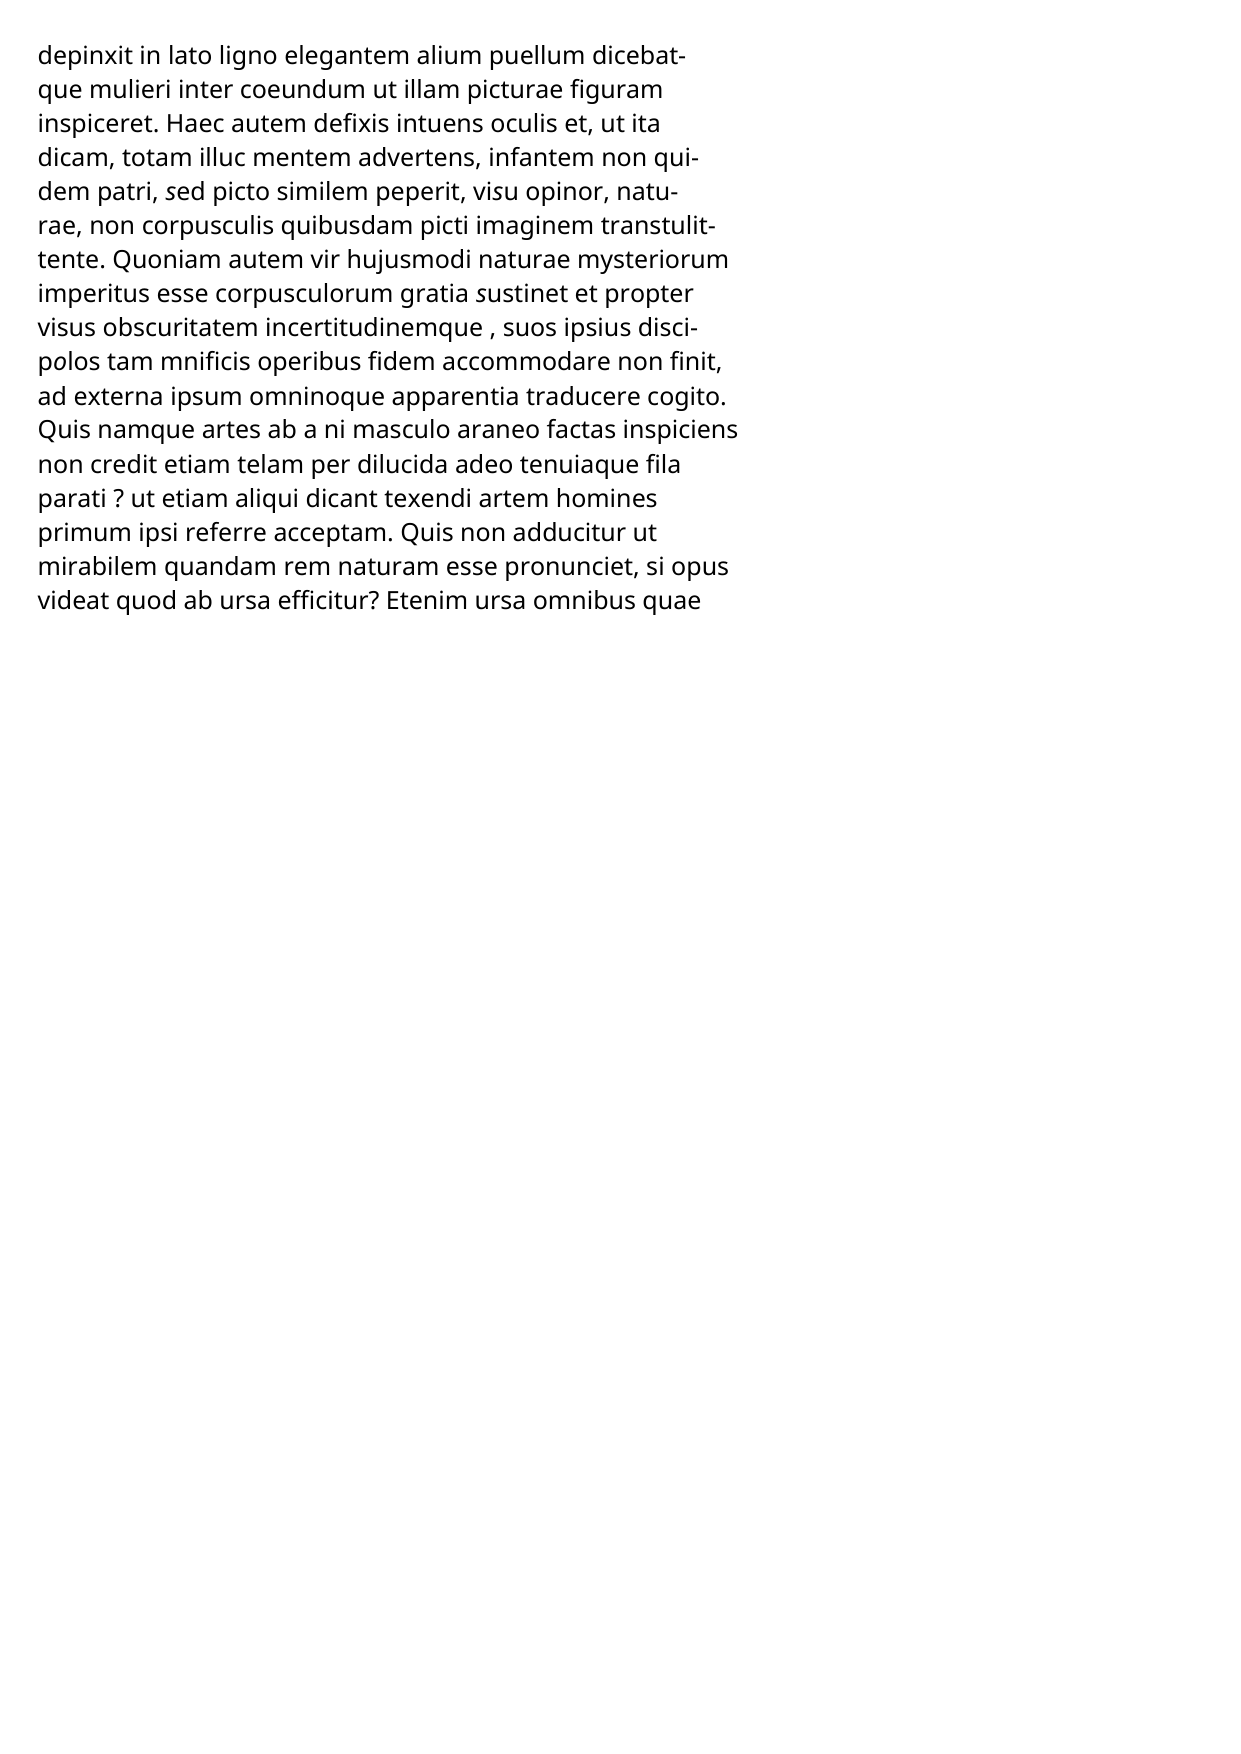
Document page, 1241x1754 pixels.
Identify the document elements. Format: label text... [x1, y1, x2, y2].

text depinxit in lato ligno elegantem alium puellum dicebat- que mulieri inter coeundum ut illam picturae figuram inspiceret. Haec autem defixis intuens oculis et, ut ita dicam, totam illuc mentem advertens, infantem non qui- dem patri, sed picto similem peperit, visu opinor, natu- rae, non corpusculis quibusdam picti imaginem transtulit- tente. Quoniam autem vir hujusmodi naturae mysteriorum imperitus esse corpusculorum gratia sustinet et propter visus obscuritatem incertitudinemque , suos ipsius disci- polos tam mnificis operibus fidem accommodare non finit, ad externa ipsum omninoque apparentia traducere cogito. Quis namque artes ab a ni masculo araneo factas inspiciens non credit etiam telam per dilucida adeo tenuiaque fila parati ? ut etiam aliqui dicant texendi artem homines primum ipsi referre acceptam. Quis non adducitur ut mirabilem quandam rem naturam esse pronunciet, si opus videat quod ab ursa efficitur? Etenim ursa omnibus quae [37, 37, 1203, 617]
